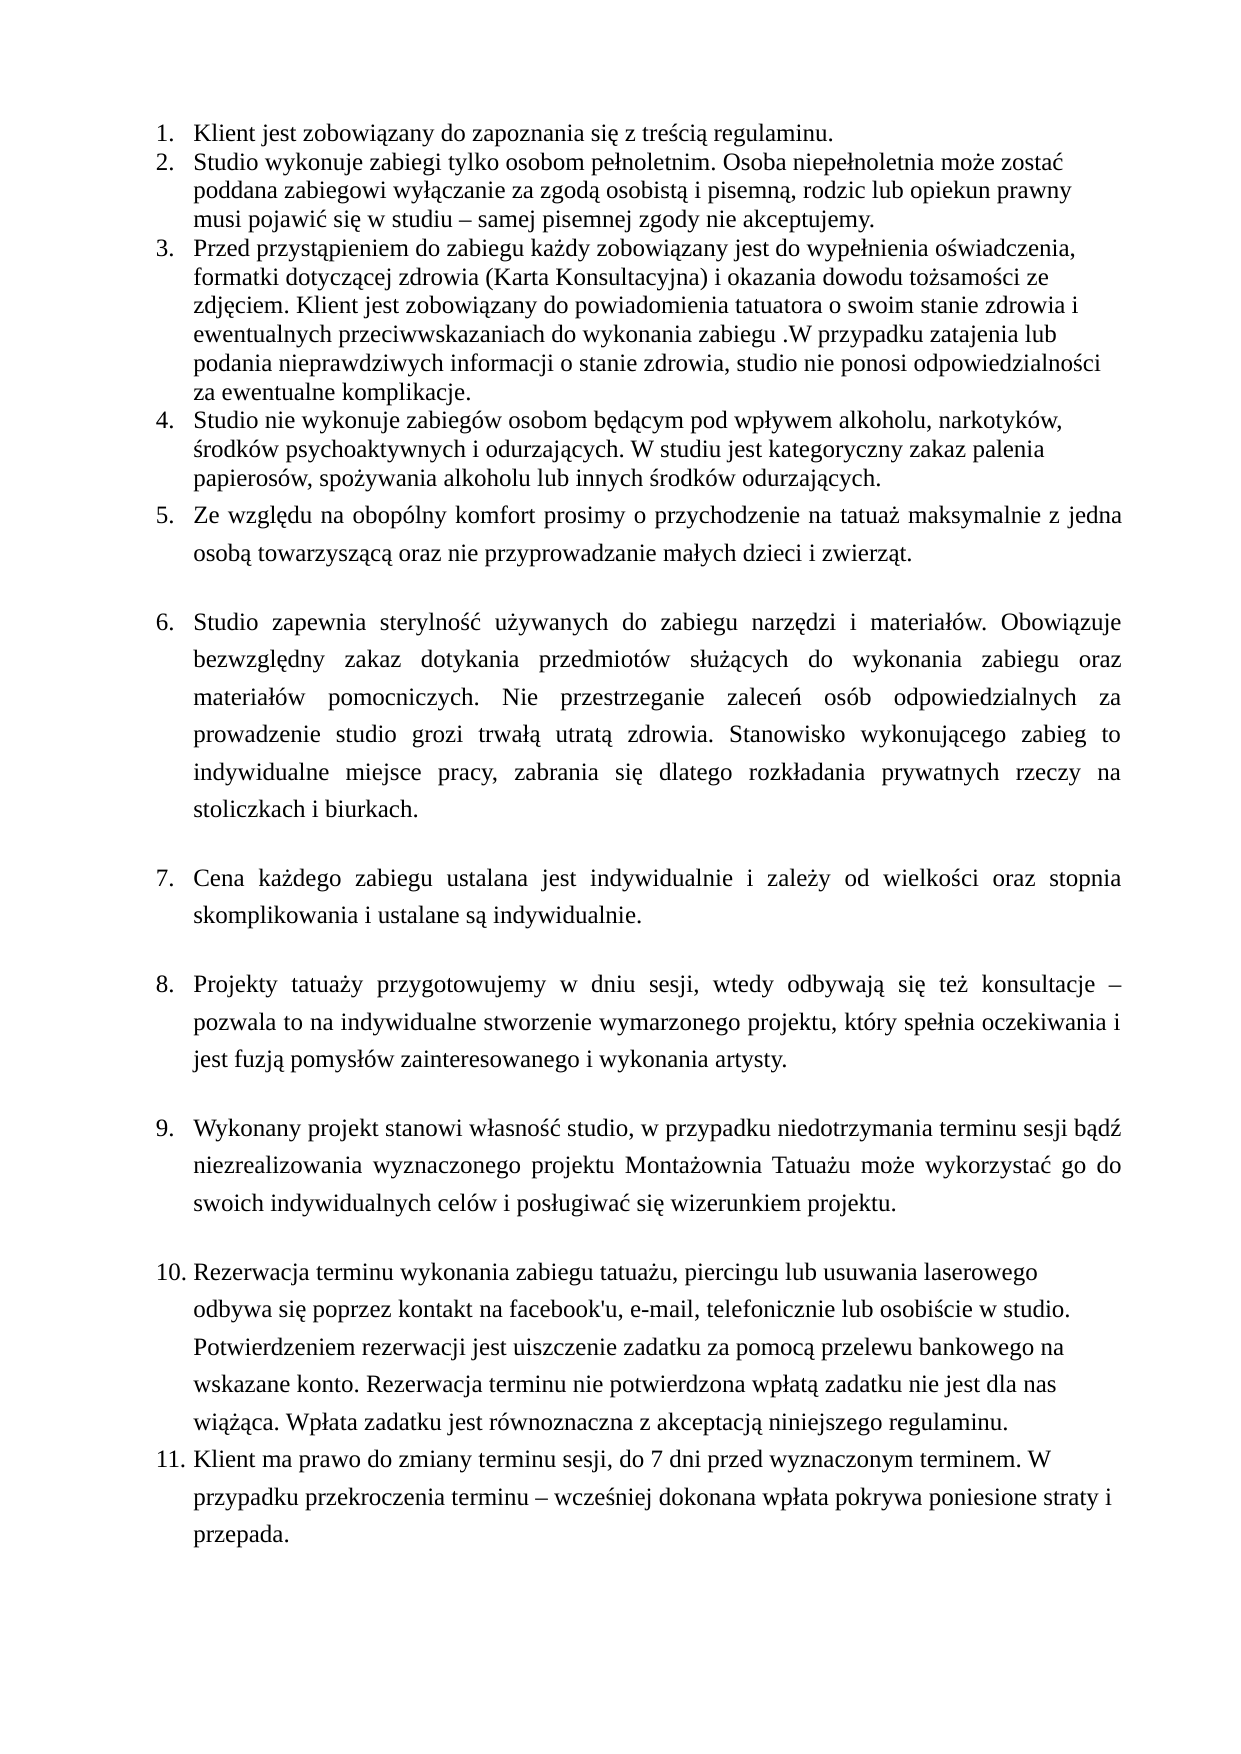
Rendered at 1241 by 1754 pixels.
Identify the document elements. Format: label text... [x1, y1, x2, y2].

list Wykonany projekt stanowi własność studio, w przypadku niedotrzymania terminu sesji bądź niezrealizowania wyznaczonego projektu Montażownia Tatuażu może wykorzystać go do swoich indywidualnych celów i posługiwać się wizerunkiem projektu. [156, 1104, 1122, 1217]
list Studio wykonuje zabiegi tylko osobom pełnoletnim. Osoba niepełnoletnia może zostać poddana zabiegowi wyłączanie za zgodą osobistą i pisemną, rodzic lub opiekun prawny musi pojawić się w studiu – samej pisemnej zgody nie akceptujemy. [156, 147, 1122, 233]
list Przed przystąpieniem do zabiegu każdy zobowiązany jest do wypełnienia oświadczenia, formatki dotyczącej zdrowia (Karta Konsultacyjna) i okazania dowodu tożsamości ze zdjęciem. Klient jest zobowiązany do powiadomienia tatuatora o swoim stanie zdrowia i ewentualnych przeciwwskazaniach do wykonania zabiegu .W przypadku zatajenia lub podania nieprawdziwych informacji o stanie zdrowia, studio nie ponosi odpowiedzialności za ewentualne komplikacje. [156, 233, 1122, 406]
list Ze względu na obopólny komfort prosimy o przychodzenie na tatuaż maksymalnie z jedna osobą towarzyszącą oraz nie przyprowadzanie małych dzieci i zwierząt. [156, 492, 1122, 567]
list Klient jest zobowiązany do zapoznania się z treścią regulaminu. [156, 118, 1122, 147]
list Studio nie wykonuje zabiegów osobom będącym pod wpływem alkoholu, narkotyków, środków psychoaktywnych i odurzających. W studiu jest kategoryczny zakaz palenia papierosów, spożywania alkoholu lub innych środków odurzających. [156, 406, 1122, 492]
list Projekty tatuaży przygotowujemy w dniu sesji, wtedy odbywają się też konsultacje – pozwala to na indywidualne stworzenie wymarzonego projektu, który spełnia oczekiwania i jest fuzją pomysłów zainteresowanego i wykonania artysty. [156, 961, 1122, 1073]
list Klient ma prawo do zmiany terminu sesji, do 7 dni przed wyznaczonym terminem. W przypadku przekroczenia terminu – wcześniej dokonana wpłata pokrywa poniesione straty i przepada. [156, 1436, 1122, 1548]
list Cena każdego zabiegu ustalana jest indywidualnie i zależy od wielkości oraz stopnia skomplikowania i ustalane są indywidualnie. [156, 854, 1122, 929]
list Rezerwacja terminu wykonania zabiegu tatuażu, piercingu lub usuwania laserowego odbywa się poprzez kontakt na facebook'u, e-mail, telefonicznie lub osobiście w studio. Potwierdzeniem rezerwacji jest uiszczenie zadatku za pomocą przelewu bankowego na wskazane konto. Rezerwacja terminu nie potwierdzona wpłatą zadatku nie jest dla nas wiążąca. Wpłata zadatku jest równoznaczna z akceptacją niniejszego regulaminu. [156, 1248, 1122, 1436]
list Studio zapewnia sterylność używanych do zabiegu narzędzi i materiałów. Obowiązuje bezwzględny zakaz dotykania przedmiotów służących do wykonania zabiegu oraz materiałów pomocniczych. Nie przestrzeganie zaleceń osób odpowiedzialnych za prowadzenie studio grozi trwałą utratą zdrowia. Stanowisko wykonującego zabieg to indywidualne miejsce pracy, zabrania się dlatego rozkładania prywatnych rzeczy na stoliczkach i biurkach. [156, 598, 1122, 823]
